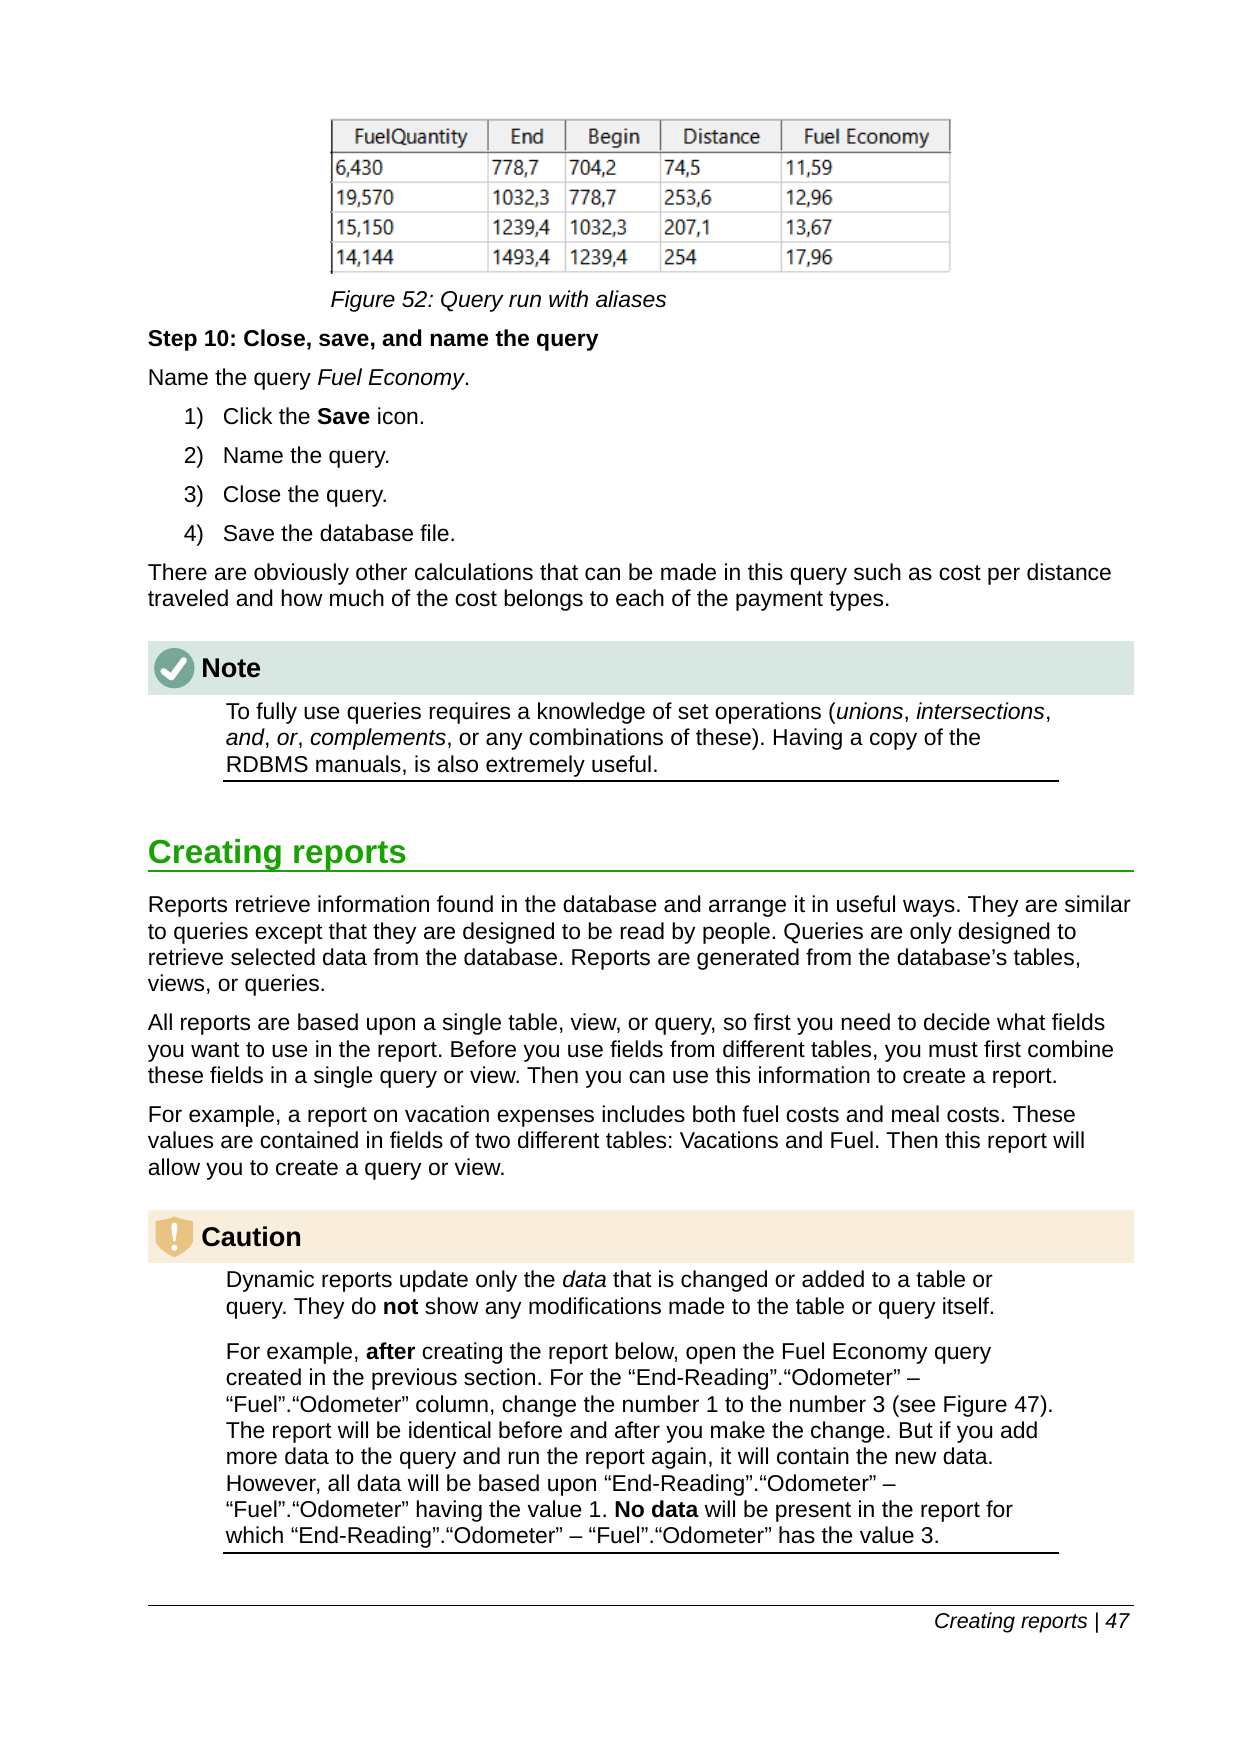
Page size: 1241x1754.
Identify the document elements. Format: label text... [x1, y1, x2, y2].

text Dynamic reports update only the data that is changed or added to a table or query. They do not show any modifications made to the table or query itself. [223, 1263, 1059, 1319]
text All reports are based upon a single table, view, or query, so first you need to decide what fields you want to use in the report. Before you use fields from different tables, you must first combine these fields in a single query or view. Then you can use this information to create a report. [148, 1009, 1134, 1088]
text There are obviously other calculations that can be made in this query such as cost per distance traveled and how much of the cost belongs to each of the payment types. [148, 558, 1134, 611]
text To fully use queries requires a knowledge of set operations (unions, intersections, and, or, complements, or any combinations of these). Having a copy of the RDBMS manuals, is also extremely useful. [223, 695, 1059, 780]
list Save the database file. [204, 519, 1134, 546]
text For example, after creating the report below, open the Fuel Economy query created in the previous section. For the “End-Reading”.“Odometer” – “Fuel”.“Odometer” column, change the number 1 to the number 3 (see Figure 47). The report will be identical before and after you make the change. But if you add more data to the query and run the report again, it will contain the new data. However, all data will be based upon “End-Reading”.“Odometer” – “Fuel”.“Odometer” having the value 1. No data will be present in the report for which “End-Reading”.“Odometer” – “Fuel”.“Odometer” has the value 3. [223, 1335, 1059, 1552]
subtitle Caution [148, 1210, 1134, 1263]
list Click the Save icon. [204, 403, 1134, 429]
text Figure 52: Query run with aliases [330, 286, 951, 313]
subtitle Note [148, 641, 1134, 695]
list Name the query Fuel Economy. [148, 364, 1134, 391]
list Name the query. [204, 442, 1134, 468]
text Step 10: Close, save, and name the query [148, 325, 1134, 352]
subtitle Creating reports [148, 832, 1134, 870]
picture [330, 118, 952, 274]
text For example, a report on vacation expenses includes both fuel costs and meal costs. These values are contained in fields of two different tables: Vacations and Fuel. Then this report will allow you to create a query or view. [148, 1101, 1134, 1180]
text Reports retrieve information found in the database and arrange it in useful ways. They are similar to queries except that they are designed to be read by people. Queries are only designed to retrieve selected data from the database. Reports are generated from the database’s tables, views, or queries. [148, 891, 1134, 997]
list Close the query. [204, 481, 1134, 507]
